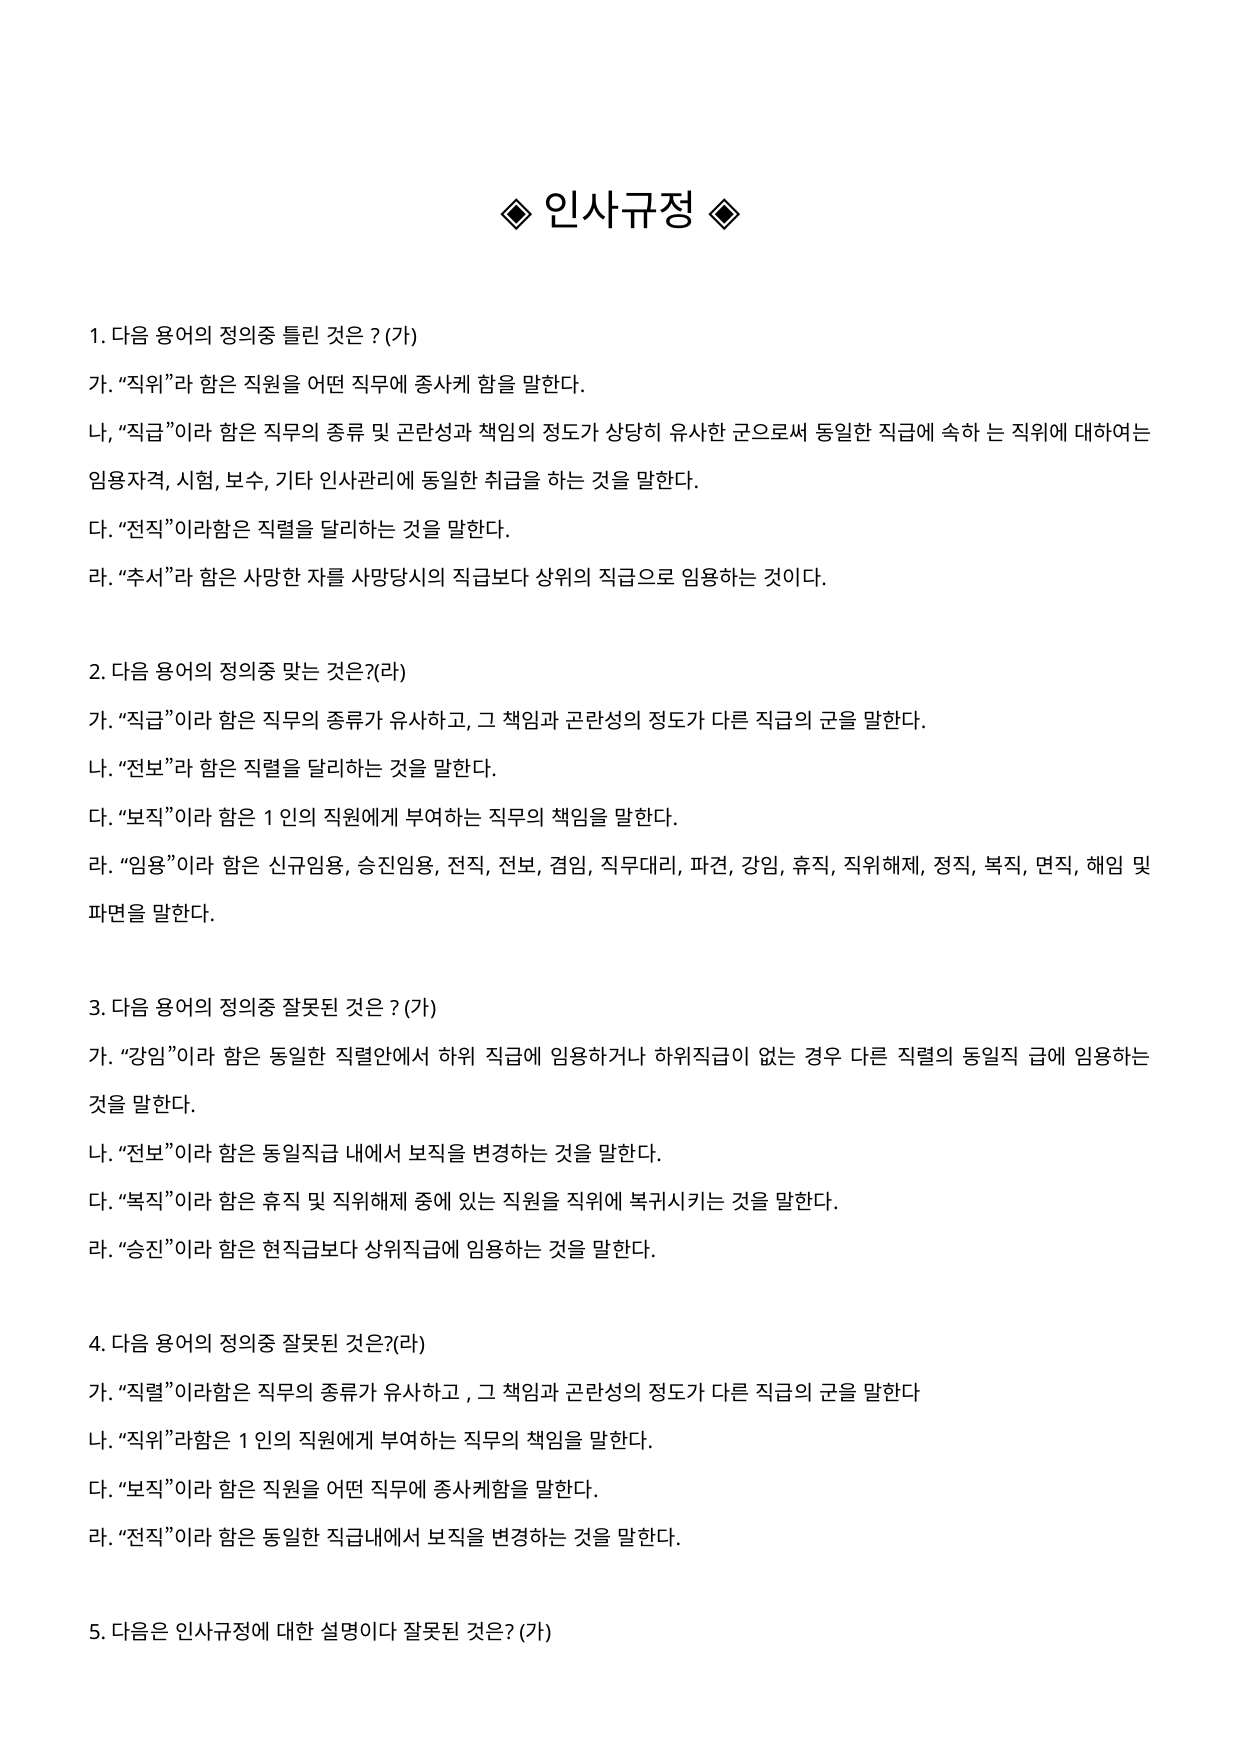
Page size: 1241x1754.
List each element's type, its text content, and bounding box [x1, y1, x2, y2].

text 라. “전직”이라 함은 동일한 직급내에서 보직을 변경하는 것을 말한다. [88, 1521, 1152, 1552]
text 라. “승진”이라 함은 현직급보다 상위직급에 임용하는 것을 말한다. [88, 1234, 1152, 1264]
text 다. “복직”이라 함은 휴직 및 직위해제 중에 있는 직원을 직위에 복귀시키는 것을 말한다. [88, 1185, 1152, 1216]
text 라. “임용”이라 함은 신규임용, 승진임용, 전직, 전보, 겸임, 직무대리, 파견, 강임, 휴직, 직위해제, 정직, 복직, 면직, 해임 및 파면을 말한다. [88, 849, 1152, 928]
text 나. “전보”라 함은 직렬을 달리하는 것을 말한다. [88, 752, 1152, 783]
text 1. 다음 용어의 정의중 틀린 것은 ? (가) [88, 319, 1152, 350]
text 다. “보직”이라 함은 1인의 직원에게 부여하는 직무의 책임을 말한다. [88, 801, 1152, 831]
text 가. “직급”이라 함은 직무의 종류가 유사하고, 그 책임과 곤란성의 정도가 다른 직급의 군을 말한다. [88, 704, 1152, 734]
text 나. “직위”라함은 1인의 직원에게 부여하는 직무의 책임을 말한다. [88, 1424, 1152, 1455]
text 3. 다음 용어의 정의중 잘못된 것은 ? (가) [88, 991, 1152, 1022]
text 4. 다음 용어의 정의중 잘못된 것은?(라) [88, 1327, 1152, 1358]
text ◈ 인사규정 ◈ [88, 177, 1152, 238]
text 가. “강임”이라 함은 동일한 직렬안에서 하위 직급에 임용하거나 하위직급이 없는 경우 다른 직렬의 동일직 급에 임용하는 것을 말한다. [88, 1040, 1152, 1119]
text 가. “직렬”이라함은 직무의 종류가 유사하고 , 그 책임과 곤란성의 정도가 다른 직급의 군을 말한다 [88, 1376, 1152, 1406]
text 가. “직위”라 함은 직원을 어떤 직무에 종사케 함을 말한다. [88, 368, 1152, 398]
text 나. “전보”이라 함은 동일직급 내에서 보직을 변경하는 것을 말한다. [88, 1137, 1152, 1167]
text 다. “보직”이라 함은 직원을 어떤 직무에 종사케함을 말한다. [88, 1473, 1152, 1503]
text 다. “전직”이라함은 직렬을 달리하는 것을 말한다. [88, 513, 1152, 543]
text 2. 다음 용어의 정의중 맞는 것은?(라) [88, 655, 1152, 686]
text 라. “추서”라 함은 사망한 자를 사망당시의 직급보다 상위의 직급으로 임용하는 것이다. [88, 562, 1152, 592]
text 5. 다음은 인사규정에 대한 설명이다 잘못된 것은? (가) [88, 1615, 1152, 1645]
text 나, “직급”이라 함은 직무의 종류 및 곤란성과 책임의 정도가 상당히 유사한 군으로써 동일한 직급에 속하 는 직위에 대하여는 임용자격, 시험, 보수, 기타 인사관리에 동일한 취급을 하는 것을 말한다. [88, 416, 1152, 495]
